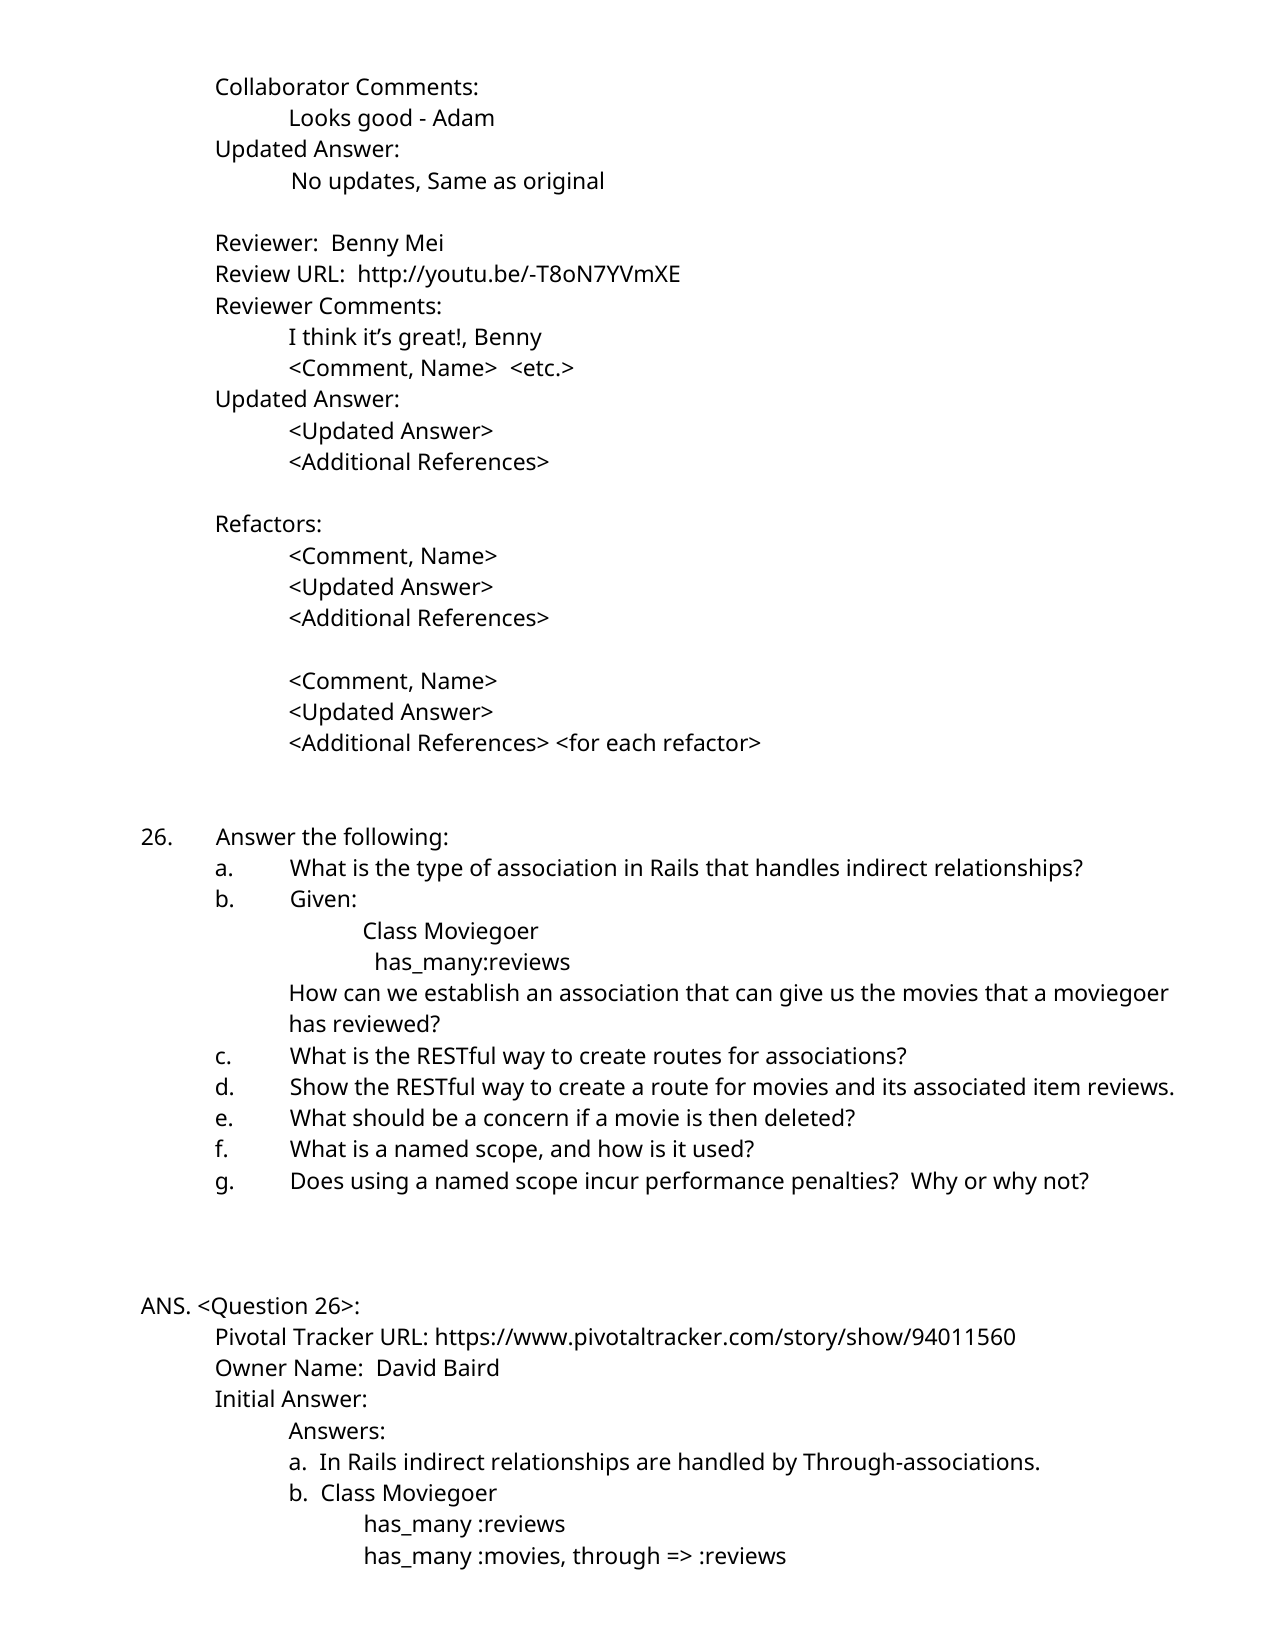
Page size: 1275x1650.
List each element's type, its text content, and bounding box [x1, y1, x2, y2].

text ANS. <Question 26>: [141, 1289, 1204, 1321]
text <Updated Answer> [288, 414, 1204, 446]
text <Updated Answer> [288, 571, 1204, 602]
text b. Given: [214, 883, 1204, 914]
text Collaborator Comments: [214, 71, 1204, 102]
text has_many:reviews [362, 946, 1204, 977]
text f. What is a named scope, and how is it used? [214, 1133, 1204, 1164]
text No updates, Same as original [141, 164, 1204, 196]
text 26. Answer the following: [141, 821, 1204, 852]
text <Additional References> [288, 446, 1204, 477]
text Reviewer: Benny Mei [214, 227, 1204, 258]
text c. What is the RESTful way to create routes for associations? [214, 1039, 1204, 1071]
text Updated Answer: [214, 133, 1204, 164]
text Looks good - Adam [288, 102, 1204, 133]
text <Additional References> <for each refactor> [288, 727, 1204, 758]
text g. Does using a named scope incur performance penalties? Why or why not? [214, 1164, 1204, 1196]
text Class Moviegoer [362, 914, 1204, 946]
text b. Class Moviegoer [288, 1477, 1204, 1508]
text <Additional References> [288, 602, 1204, 633]
text <Updated Answer> [288, 696, 1204, 727]
text e. What should be a concern if a movie is then deleted? [214, 1102, 1204, 1133]
text Initial Answer: [214, 1383, 1204, 1414]
text <Comment, Name> [288, 664, 1204, 696]
text <Comment, Name> <etc.> [288, 352, 1204, 383]
text Owner Name: David Baird [214, 1352, 1204, 1383]
text Answers: [288, 1414, 1204, 1446]
text has_many :reviews [288, 1508, 1204, 1539]
text Updated Answer: [214, 383, 1204, 414]
text I think it’s great!, Benny [288, 321, 1204, 352]
text a. In Rails indirect relationships are handled by Through-associations. [288, 1446, 1204, 1477]
text a. What is the type of association in Rails that handles indirect relationships? [214, 852, 1204, 883]
text Reviewer Comments: [214, 289, 1204, 321]
text d. Show the RESTful way to create a route for movies and its associated item reviews. [214, 1071, 1204, 1102]
text Pivotal Tracker URL: https://www.pivotaltracker.com/story/show/94011560 [214, 1321, 1204, 1352]
text <Comment, Name> [288, 539, 1204, 571]
text How can we establish an association that can give us the movies that a moviegoer has reviewed? [288, 977, 1204, 1039]
text Review URL: http://youtu.be/-T8oN7YVmXE [214, 258, 1204, 289]
text Refactors: [214, 508, 1204, 539]
text has_many :movies, through => :reviews [288, 1539, 1204, 1571]
